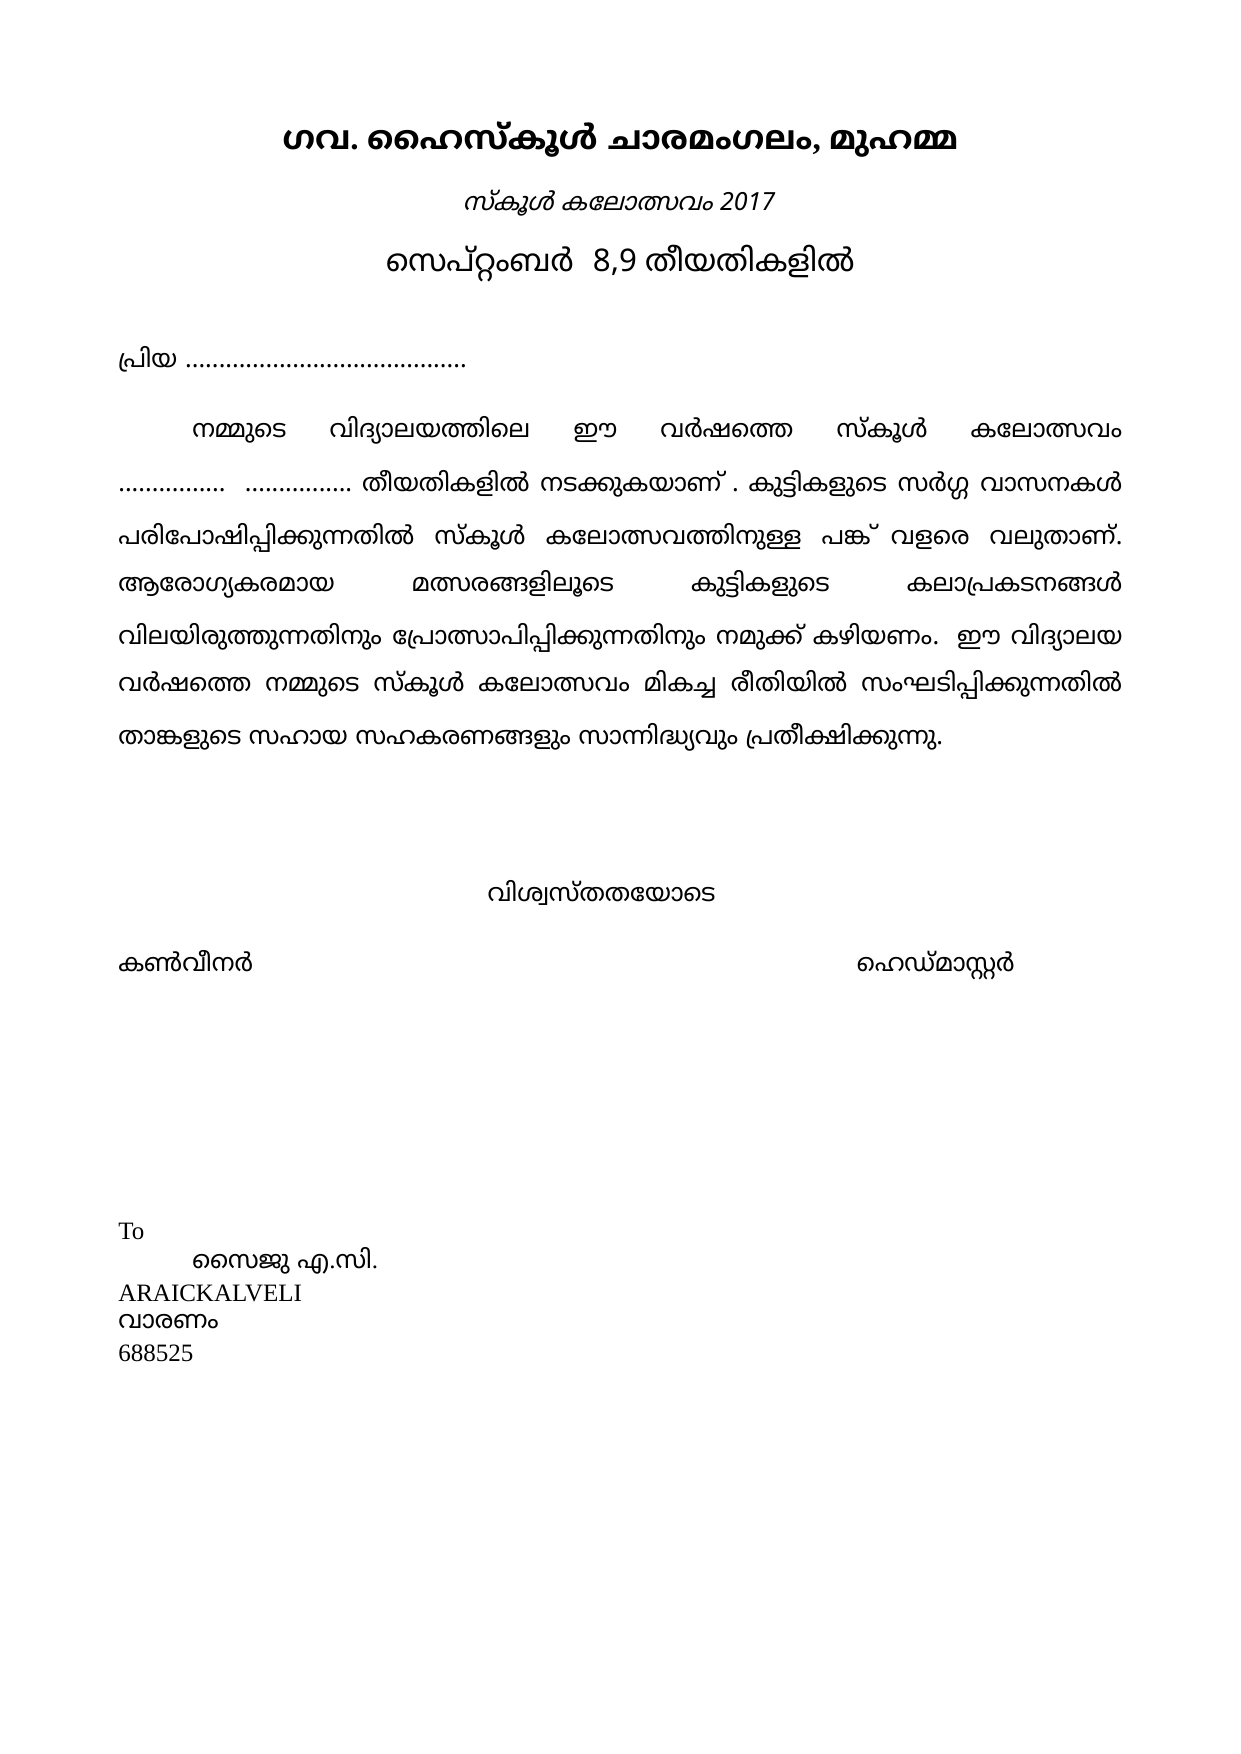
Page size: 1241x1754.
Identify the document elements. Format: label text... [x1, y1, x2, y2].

text ‌‌ [118, 806, 1122, 840]
text നമ്മുടെ വിദ്യാലയത്തിലെ ഈ വര്‍ഷത്തെ സ്കൂള്‍ കലോത്സവം ................ ................ തീയതികളില്‍ നടക്കുകയാണ് . കുട്ടികളുടെ സര്‍ഗ്ഗ വാസനകള്‍ പരിപോഷിപ്പിക്കുന്നതില്‍ സ്കൂള്‍ കലോത്സവത്തിനുള്ള പങ്ക് വളരെ വലുതാണ്. ആരോഗ്യകരമായ മത്സരങ്ങളിലൂടെ കുട്ടികളുടെ കലാപ്രകടനങ്ങള്‍ വിലയിരുത്തുന്നതിനും പ്രോത്സാപിപ്പിക്കുന്നതിനും നമുക്ക് കഴിയണം. ഈ വിദ്യാലയ വര്‍ഷത്തെ നമ്മുടെ സ്കൂള്‍ കലോത്സവം മികച്ച രീതിയില്‍ സംഘടിപ്പിക്കുന്നതില്‍ താങ്കളുടെ സഹായ സഹകരണങ്ങളും സാന്നിദ്ധ്യവും പ്രതീക്ഷിക്കുന്നു. [118, 411, 1122, 754]
text 688525 [118, 1338, 1122, 1367]
text വാരണം [118, 1307, 1122, 1338]
text സെപ്റ്റംബര്‍ 8,9 തീയതികളില്‍ [118, 238, 1122, 284]
text ഗവ. ഹൈസ്കൂള്‍ ചാരമംഗലം, മുഹമ്മ [118, 118, 1122, 162]
text ARAICKALVELI [118, 1278, 1122, 1307]
text സൈജു എ.സി. [118, 1245, 1122, 1278]
text വിശ്വസ്തതയോടെ [118, 874, 1122, 911]
text പ്രിയ .......................................... [118, 341, 1122, 377]
text To [118, 1216, 1122, 1245]
text സ്കൂള്‍ കലോത്സവം 2017 [118, 184, 1122, 220]
text കണ്‍വീനര്‍ ഹെഡ്‌മാസ്റ്റര്‍ [118, 945, 1122, 981]
